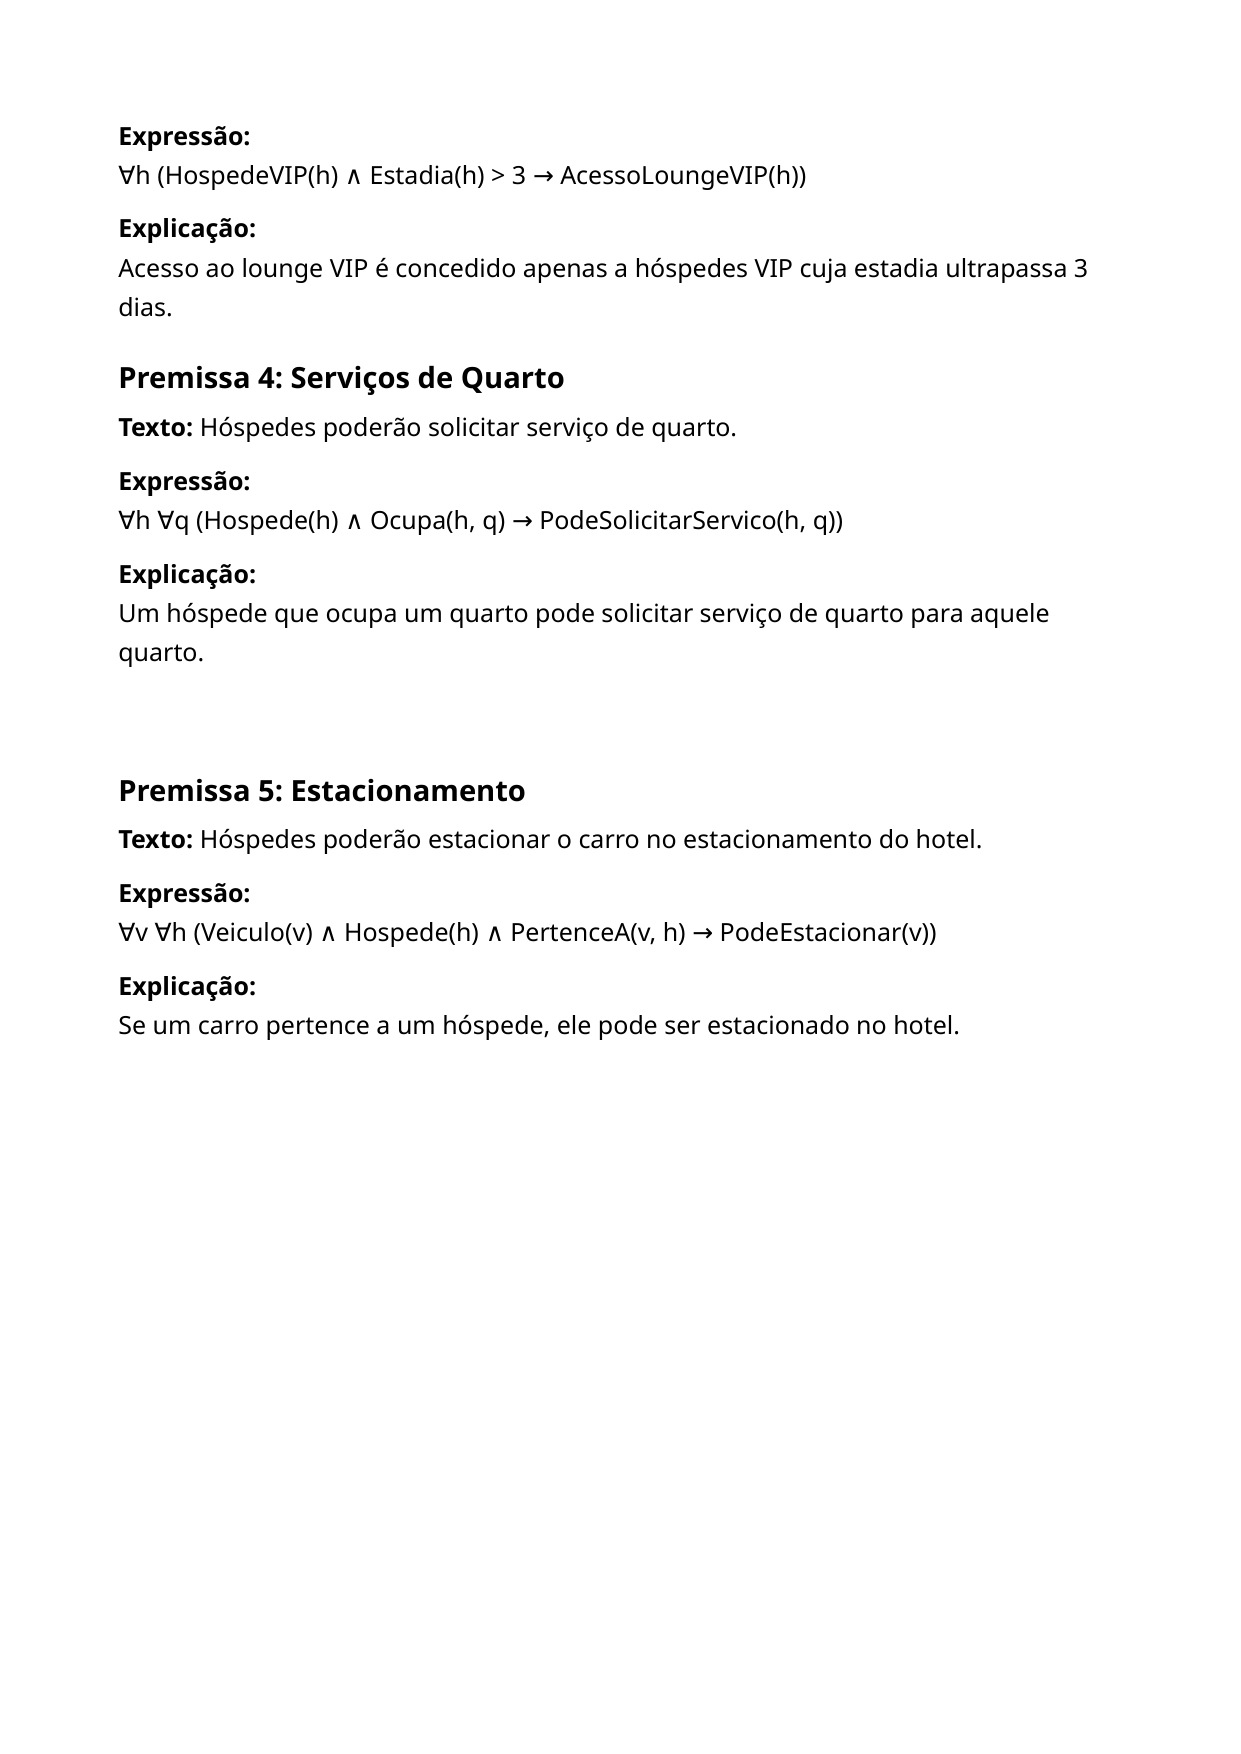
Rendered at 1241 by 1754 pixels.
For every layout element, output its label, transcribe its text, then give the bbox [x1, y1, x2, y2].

text Explicação: Se um carro pertence a um hóspede, ele pode ser estacionado no hotel. [118, 969, 1122, 1042]
text Expressão: ∀h (HospedeVIP(h) ∧ Estadia(h) > 3 → AcessoLoungeVIP(h)) [118, 118, 1122, 191]
text Explicação: Acesso ao lounge VIP é concedido apenas a hóspedes VIP cuja estadia ultrapassa 3 dias. [118, 211, 1122, 323]
text Texto: Hóspedes poderão estacionar o carro no estacionamento do hotel. [118, 822, 1122, 856]
subtitle Premissa 5: Estacionamento [118, 770, 1122, 810]
text Explicação: Um hóspede que ocupa um quarto pode solicitar serviço de quarto para aquele quarto. [118, 557, 1122, 669]
text Texto: Hóspedes poderão solicitar serviço de quarto. [118, 410, 1122, 444]
subtitle Premissa 4: Serviços de Quarto [118, 358, 1122, 397]
text Expressão: ∀h ∀q (Hospede(h) ∧ Ocupa(h, q) → PodeSolicitarServico(h, q)) [118, 464, 1122, 537]
text Expressão: ∀v ∀h (Veiculo(v) ∧ Hospede(h) ∧ PertenceA(v, h) → PodeEstacionar(v)) [118, 876, 1122, 949]
